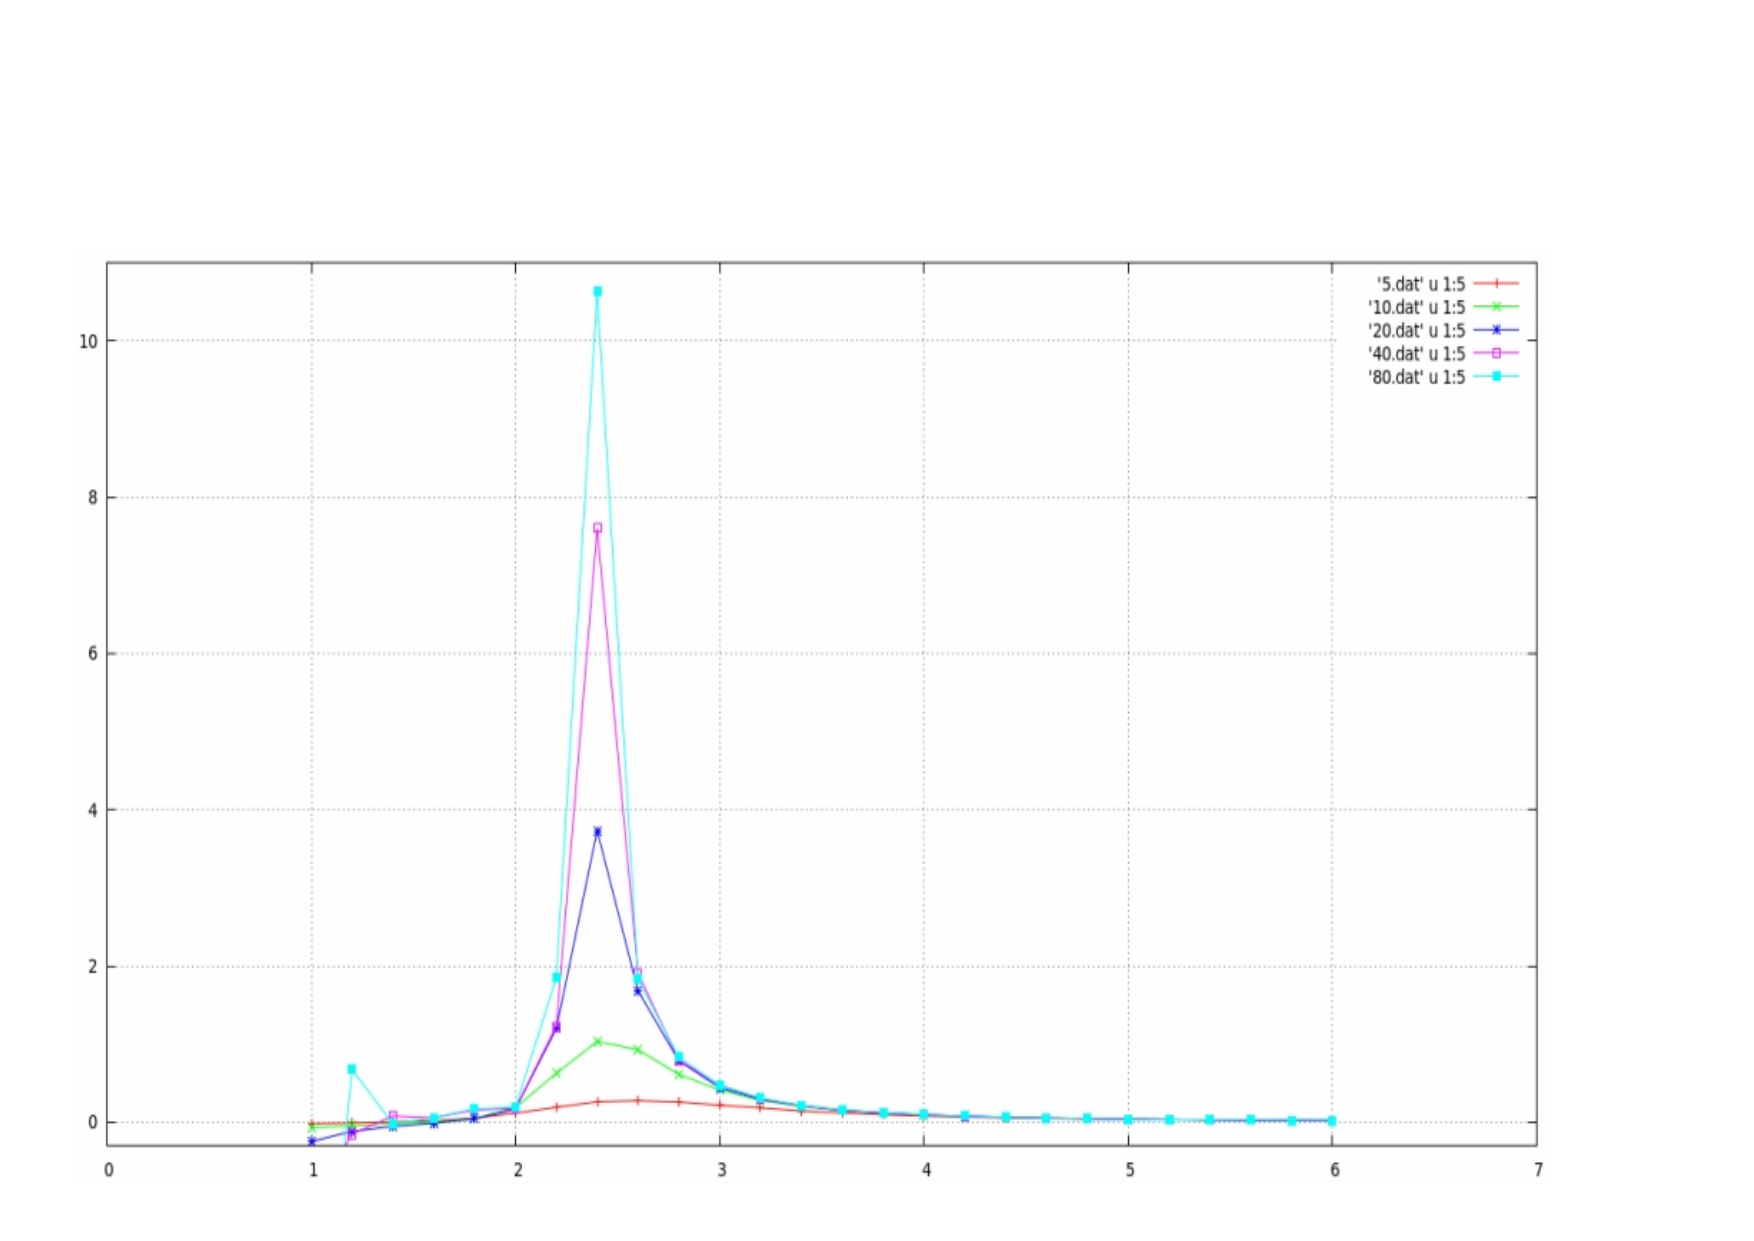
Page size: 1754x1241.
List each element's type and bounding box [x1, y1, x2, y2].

picture [72, 251, 1551, 1185]
